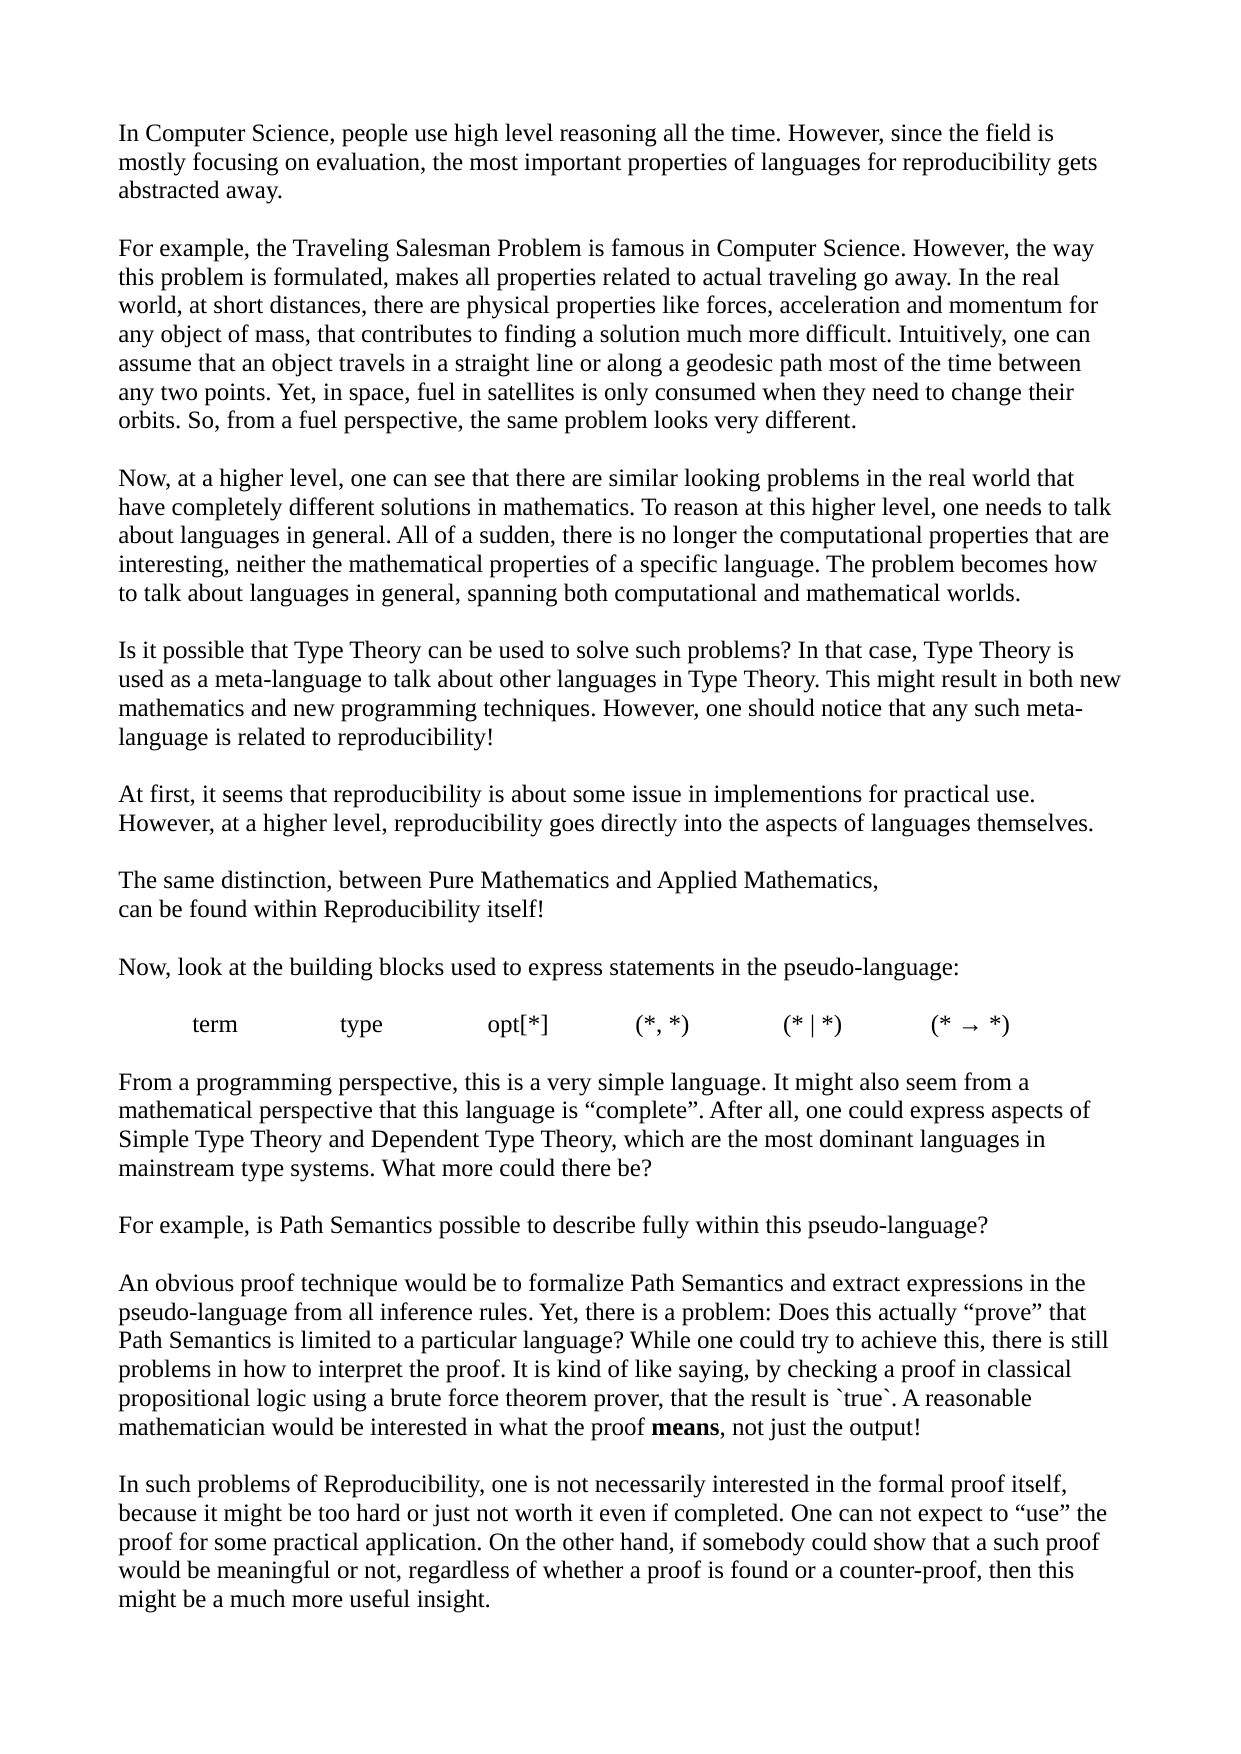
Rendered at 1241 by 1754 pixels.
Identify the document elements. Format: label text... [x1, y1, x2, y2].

text For example, the Traveling Salesman Problem is famous in Computer Science. However, the way this problem is formulated, makes all properties related to actual traveling go away. In the real world, at short distances, there are physical properties like forces, acceleration and momentum for any object of mass, that contributes to finding a solution much more difficult. Intuitively, one can assume that an object travels in a straight line or along a geodesic path most of the time between any two points. Yet, in space, fuel in satellites is only consumed when they need to change their orbits. So, from a fuel perspective, the same problem looks very different. [118, 233, 1122, 434]
text An obvious proof technique would be to formalize Path Semantics and extract expressions in the pseudo-language from all inference rules. Yet, there is a problem: Does this actually “prove” that Path Semantics is limited to a particular language? While one could try to achieve this, there is still problems in how to interpret the proof. It is kind of like saying, by checking a proof in classical propositional logic using a brute force theorem prover, that the result is `true`. A reasonable mathematician would be interested in what the proof means, not just the output! [118, 1268, 1122, 1441]
text Is it possible that Type Theory can be used to solve such problems? In that case, Type Theory is used as a meta-language to talk about other languages in Type Theory. This might result in both new mathematics and new programming techniques. However, one should notice that any such meta-language is related to reproducibility! [118, 636, 1122, 751]
text From a programming perspective, this is a very simple language. It might also seem from a mathematical perspective that this language is “complete”. After all, one could express aspects of Simple Type Theory and Dependent Type Theory, which are the most dominant languages in mainstream type systems. What more could there be? [118, 1067, 1122, 1182]
text Now, look at the building blocks used to express statements in the pseudo-language: [118, 952, 1122, 981]
text can be found within Reproducibility itself! [118, 894, 1122, 923]
text In such problems of Reproducibility, one is not necessarily interested in the formal proof itself, because it might be too hard or just not worth it even if completed. One can not expect to “use” the proof for some practical application. On the other hand, if somebody could show that a such proof would be meaningful or not, regardless of whether a proof is found or a counter-proof, then this might be a much more useful insight. [118, 1469, 1122, 1613]
text In Computer Science, people use high level reasoning all the time. However, since the field is mostly focusing on evaluation, the most important properties of languages for reproducibility gets abstracted away. [118, 118, 1122, 204]
text For example, is Path Semantics possible to describe fully within this pseudo-language? [118, 1211, 1122, 1239]
text term type opt[*] (*, *) (* | *) (* → *) [118, 1009, 1122, 1038]
text At first, it seems that reproducibility is about some issue in implementions for practical use. However, at a higher level, reproducibility goes directly into the aspects of languages themselves. [118, 779, 1122, 837]
text Now, at a higher level, one can see that there are similar looking problems in the real world that have completely different solutions in mathematics. To reason at this higher level, one needs to talk about languages in general. All of a sudden, there is no longer the computational properties that are interesting, neither the mathematical properties of a specific language. The problem becomes how to talk about languages in general, spanning both computational and mathematical worlds. [118, 463, 1122, 607]
text The same distinction, between Pure Mathematics and Applied Mathematics, [118, 866, 1122, 894]
